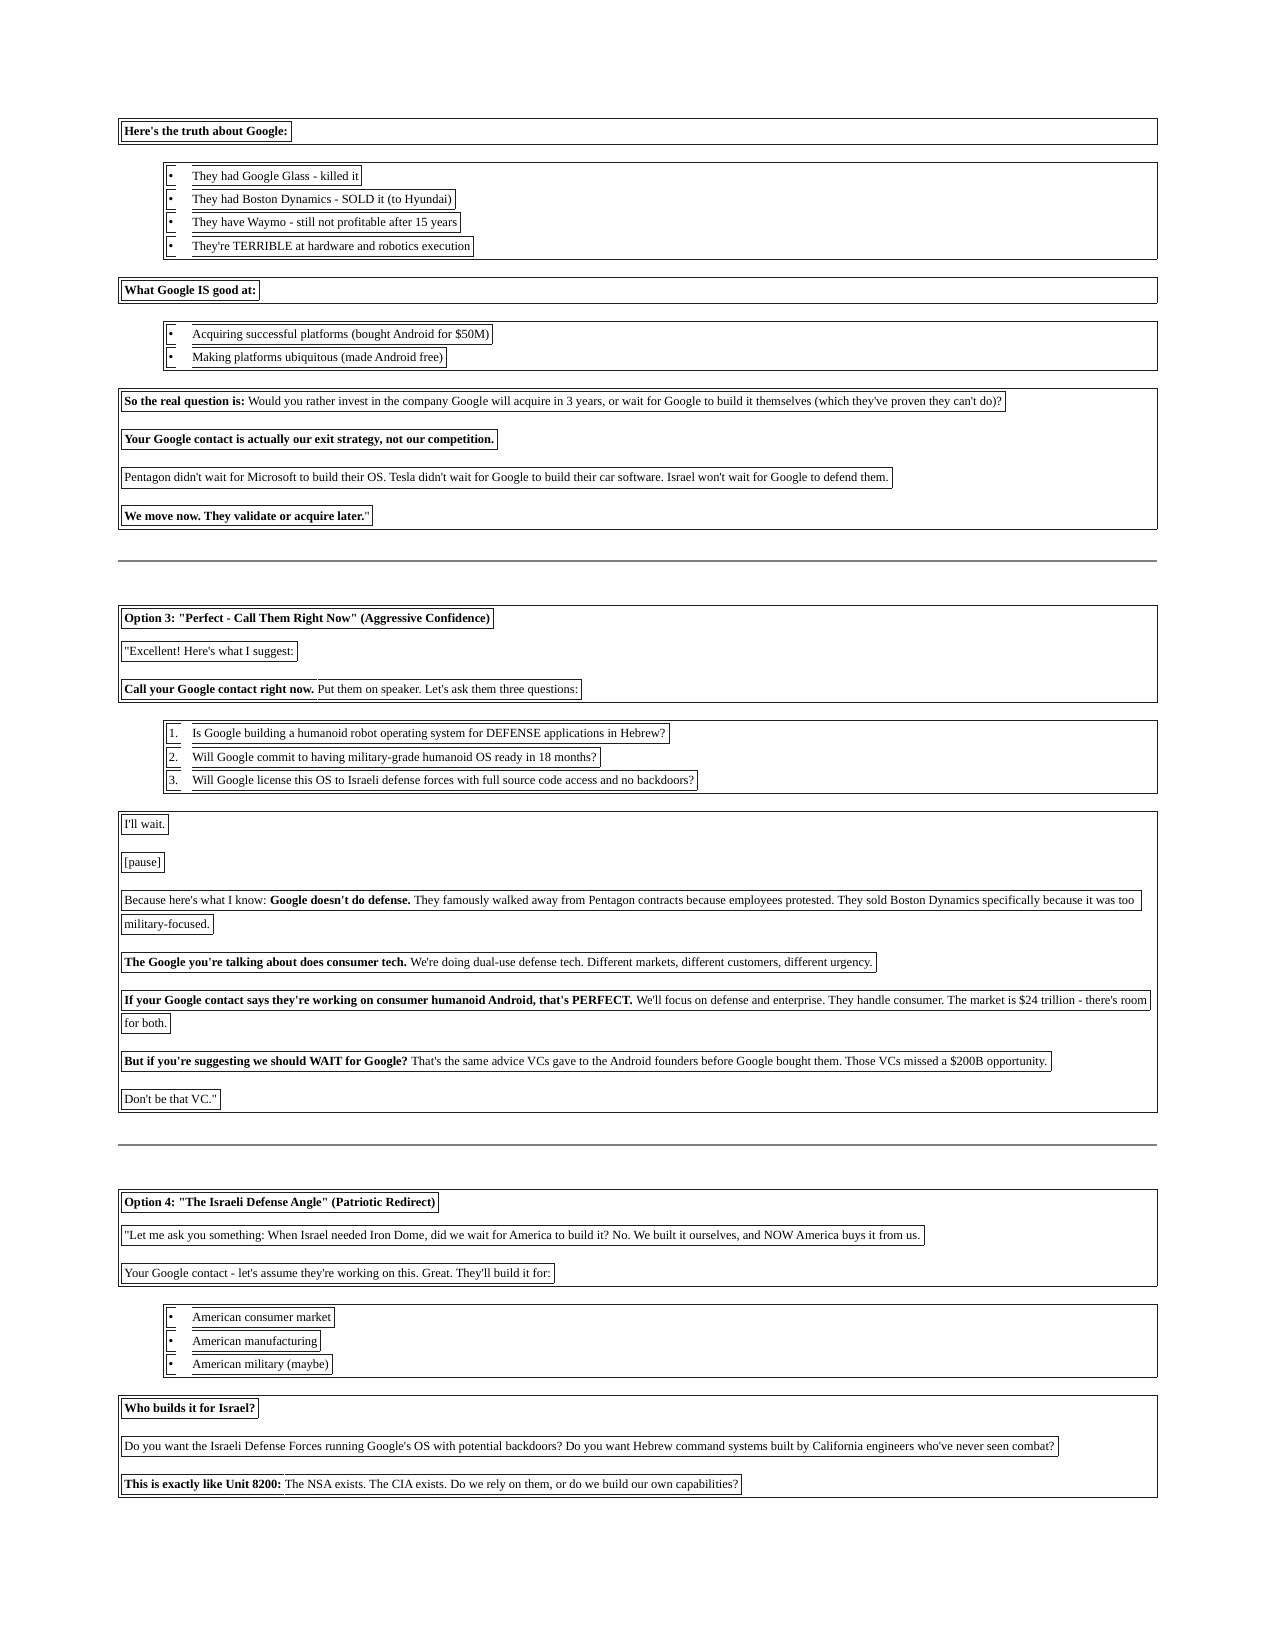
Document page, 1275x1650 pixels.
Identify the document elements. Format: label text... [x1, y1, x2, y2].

text "Let me ask you something: When Israel needed Iron Dome, did we wait for America to build it? No. We built it ourselves, and NOW America buys it from us. [119, 1222, 1157, 1245]
list American consumer market [164, 1305, 1157, 1327]
text What Google IS good at: [119, 278, 1157, 303]
subtitle Option 4: "The Israeli Defense Angle" (Patriotic Redirect) [119, 1190, 1157, 1212]
list Making platforms ubiquitous (made Android free) [164, 344, 1157, 370]
text If your Google contact says they're working on consumer humanoid Android, that's PERFECT. We'll focus on defense and enterprise. They handle consumer. The market is $24 trillion - there's room for both. [119, 987, 1157, 1033]
text So the real question is: Would you rather invest in the company Google will acquire in 3 years, or wait for Google to build it themselves (which they've proven they can't do)? [119, 389, 1157, 412]
list They have Waymo - still not profitable after 15 years [164, 209, 1157, 232]
text The Google you're talking about does consumer tech. We're doing dual-use defense tech. Different markets, different customers, different urgency. [119, 948, 1157, 972]
text Because here's what I know: Google doesn't do defense. They famously walked away from Pentagon contracts because employees protested. They sold Boston Dynamics specifically because it was too military-focused. [119, 887, 1157, 934]
list Will Google license this OS to Israeli defense forces with full source code access and no backdoors? [164, 767, 1157, 793]
text Pentagon didn't wait for Microsoft to build their OS. Tesla didn't wait for Google to build their car software. Israel won't wait for Google to defend them. [119, 464, 1157, 488]
list They had Google Glass - killed it [164, 163, 1157, 186]
list Is Google building a humanoid robot operating system for DEFENSE applications in Hebrew? [164, 721, 1157, 743]
text We move now. They validate or acquire later." [119, 502, 1157, 529]
list They had Boston Dynamics - SOLD it (to Hyundai) [164, 186, 1157, 209]
text Call your Google contact right now. Put them on speaker. Let's ask them three questions: [119, 676, 1157, 702]
text Your Google contact is actually our exit strategy, not our competition. [119, 426, 1157, 449]
list American manufacturing [164, 1327, 1157, 1351]
text This is exactly like Unit 8200: The NSA exists. The CIA exists. Do we rely on them, or do we build our own capabilities? [119, 1471, 1157, 1497]
text But if you're suggesting we should WAIT for Google? That's the same advice VCs gave to the Android founders before Google bought them. Those VCs missed a $200B opportunity. [119, 1048, 1157, 1071]
text Who builds it for Israel? [119, 1396, 1157, 1418]
list Will Google commit to having military-grade humanoid OS ready in 18 months? [164, 743, 1157, 767]
text Your Google contact - let's assume they're working on this. Great. They'll build it for: [119, 1260, 1157, 1286]
text "Excellent! Here's what I suggest: [119, 638, 1157, 661]
text Don't be that VC." [119, 1086, 1157, 1112]
list Acquiring successful platforms (bought Android for $50M) [164, 322, 1157, 344]
text I'll wait. [119, 812, 1157, 834]
text Here's the truth about Google: [119, 119, 1157, 144]
list They're TERRIBLE at hardware and robotics execution [164, 232, 1157, 259]
list American military (maybe) [164, 1351, 1157, 1377]
text Do you want the Israeli Defense Forces running Google's OS with potential backdoors? Do you want Hebrew command systems built by California engineers who've never seen combat? [119, 1433, 1157, 1456]
subtitle Option 3: "Perfect - Call Them Right Now" (Aggressive Confidence) [119, 606, 1157, 628]
text [pause] [119, 849, 1157, 872]
